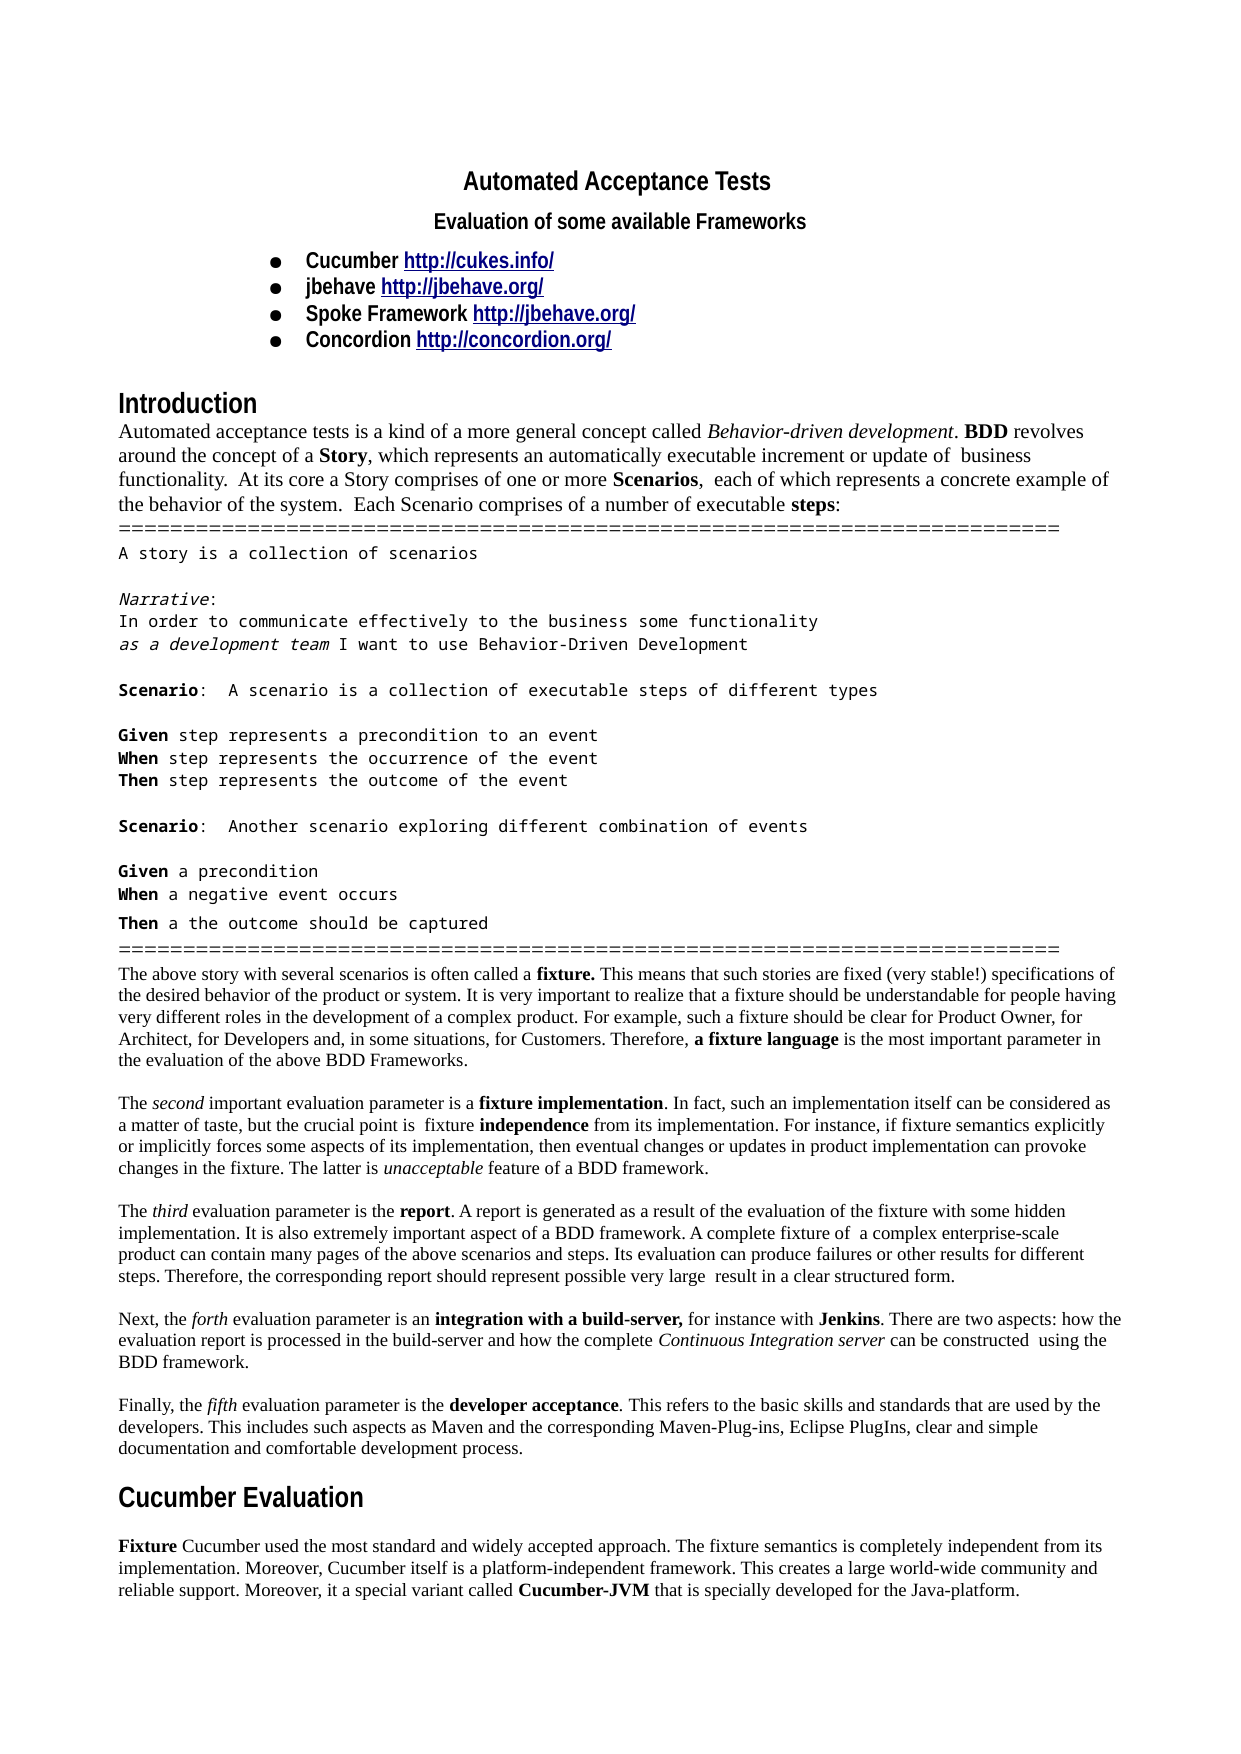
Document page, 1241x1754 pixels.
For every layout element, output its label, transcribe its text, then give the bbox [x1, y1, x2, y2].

text ========================================================================= [118, 516, 1122, 542]
list Concordion http://concordion.org/ [268, 326, 1122, 352]
text Then step represents the outcome of the event [118, 769, 1122, 792]
text Given step represents a precondition to an event [118, 723, 1122, 746]
subtitle Evaluation of some available Frameworks [118, 208, 1122, 234]
text Automated acceptance tests is a kind of a more general concept called Behavior-driven development. BDD revolves around the concept of a Story, which represents an automatically executable increment or update of business functionality. At its core a Story comprises of one or more Scenarios, each of which represents a concrete example of the behavior of the system. Each Scenario comprises of a number of executable steps: [118, 419, 1122, 516]
text as a development team I want to use Behavior-Driven Development [118, 633, 1122, 655]
text When step represents the occurrence of the event [118, 746, 1122, 769]
list Spoke Framework http://jbehave.org/ [268, 300, 1122, 326]
text The second important evaluation parameter is a fixture implementation. In fact, such an implementation itself can be considered as a matter of taste, but the crucial point is fixture independence from its implementation. For instance, if fixture semantics explicitly or implicitly forces some aspects of its implementation, then eventual changes or updates in product implementation can provoke changes in the fixture. The latter is unacceptable feature of a BDD framework. [118, 1092, 1122, 1178]
text ========================================================================= [118, 936, 1122, 963]
text The above story with several scenarios is often called a fixture. This means that such stories are fixed (very stable!) specifications of the desired behavior of the product or system. It is very important to realize that a fixture should be understandable for people having very different roles in the development of a complex product. For example, such a fixture should be clear for Product Owner, for Architect, for Developers and, in some situations, for Customers. Therefore, a fixture language is the most important parameter in the evaluation of the above BDD Frameworks. [118, 963, 1122, 1071]
text Introduction [118, 386, 1122, 419]
subtitle Automated Acceptance Tests [118, 165, 1122, 196]
text Narrative: [118, 587, 1122, 610]
text The third evaluation parameter is the report. A report is generated as a result of the evaluation of the fixture with some hidden implementation. It is also extremely important aspect of a BDD framework. A complete fixture of a complex enterprise-scale product can contain many pages of the above scenarios and steps. Its evaluation can produce failures or other results for different steps. Therefore, the corresponding report should represent possible very large result in a clear structured form. [118, 1200, 1122, 1286]
text Then a the outcome should be captured [118, 905, 1122, 936]
text Finally, the fifth evaluation parameter is the developer acceptance. This refers to the basic skills and standards that are used by the developers. This includes such aspects as Maven and the corresponding Maven-Plug-ins, Eclipse PlugIns, clear and simple documentation and comfortable development process. [118, 1394, 1122, 1459]
text Scenario: A scenario is a collection of executable steps of different types [118, 678, 1122, 701]
text Cucumber Evaluation [118, 1480, 1122, 1514]
list Cucumber http://cukes.info/ [268, 247, 1122, 273]
text In order to communicate effectively to the business some functionality [118, 610, 1122, 633]
list jbehave http://jbehave.org/ [268, 273, 1122, 300]
text A story is a collection of scenarios [118, 542, 1122, 564]
text Scenario: Another scenario exploring different combination of events [118, 814, 1122, 837]
text When a negative event occurs [118, 882, 1122, 905]
text Given a precondition [118, 860, 1122, 882]
text Next, the forth evaluation parameter is an integration with a build-server, for instance with Jenkins. There are two aspects: how the evaluation report is processed in the build-server and how the complete Continuous Integration server can be constructed using the BDD framework. [118, 1308, 1122, 1372]
text Fixture Cucumber used the most standard and widely accepted approach. The fixture semantics is completely independent from its implementation. Moreover, Cucumber itself is a platform-independent framework. This creates a large world-wide community and reliable support. Moreover, it a special variant called Cucumber-JVM that is specially developed for the Java-platform. [118, 1535, 1122, 1600]
